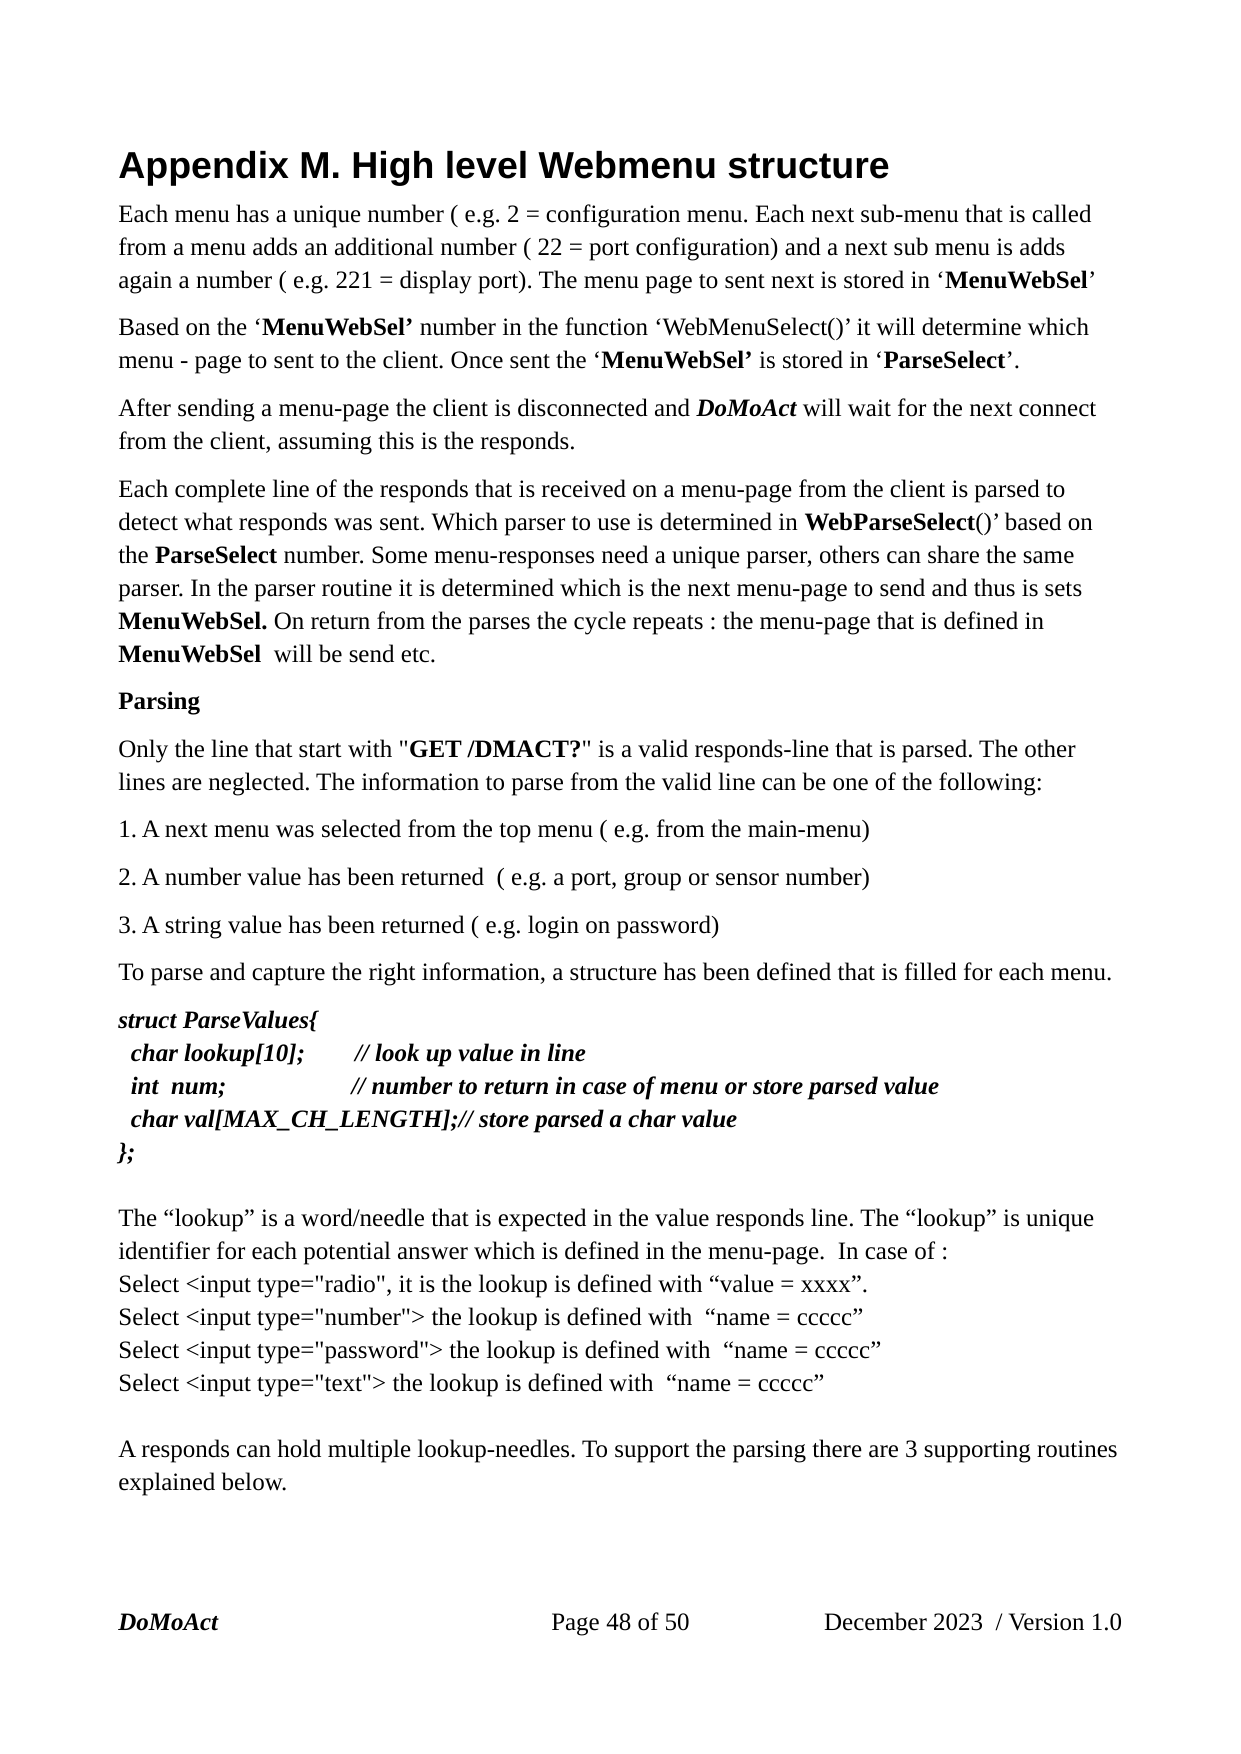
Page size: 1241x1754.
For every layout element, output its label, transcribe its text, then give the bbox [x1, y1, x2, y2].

subtitle Appendix M. High level Webmenu structure [118, 143, 1122, 186]
text The “lookup” is a word/needle that is expected in the value responds line. The “lookup” is unique identifier for each potential answer which is defined in the menu-page. In case of : [118, 1203, 1122, 1265]
text 1. A next menu was selected from the top menu ( e.g. from the main-menu) [118, 814, 1122, 843]
text Select <input type="number"> the lookup is defined with “name = ccccc” [118, 1302, 1122, 1331]
text To parse and capture the right information, a structure has been defined that is filled for each menu. [118, 957, 1122, 986]
text 3. A string value has been returned ( e.g. login on password) [118, 910, 1122, 938]
text Select <input type="radio", it is the lookup is defined with “value = xxxx”. [118, 1269, 1122, 1298]
text char val[MAX_CH_LENGTH];// store parsed a char value [118, 1104, 1122, 1133]
text char lookup[10]; // look up value in line [118, 1038, 1122, 1067]
text Based on the ‘MenuWebSel’ number in the function ‘WebMenuSelect()’ it will determine which menu - page to sent to the client. Once sent the ‘MenuWebSel’ is stored in ‘ParseSelect’. [118, 312, 1122, 374]
text Each complete line of the responds that is received on a menu-page from the client is parsed to detect what responds was sent. Which parser to use is determined in WebParseSelect()’ based on the ParseSelect number. Some menu-responses need a unique parser, others can share the same parser. In the parser routine it is determined which is the next menu-page to send and thus is sets MenuWebSel. On return from the parses the cycle repeats : the menu-page that is defined in MenuWebSel will be send etc. [118, 474, 1122, 667]
text Parsing [118, 686, 1122, 715]
text Select <input type="password"> the lookup is defined with “name = ccccc” [118, 1335, 1122, 1364]
text After sending a menu-page the client is disconnected and DoMoAct will wait for the next connect from the client, assuming this is the responds. [118, 393, 1122, 455]
text 2. A number value has been returned ( e.g. a port, group or sensor number) [118, 862, 1122, 891]
text Each menu has a unique number ( e.g. 2 = configuration menu. Each next sub-menu that is called from a menu adds an additional number ( 22 = port configuration) and a next sub menu is adds again a number ( e.g. 221 = display port). The menu page to sent next is stored in ‘MenuWebSel’ [118, 199, 1122, 293]
text }; [118, 1137, 1122, 1166]
text struct ParseValues{ [118, 1005, 1122, 1034]
text Select <input type="text"> the lookup is defined with “name = ccccc” [118, 1368, 1122, 1397]
text int num; // number to return in case of menu or store parsed value [118, 1071, 1122, 1100]
text A responds can hold multiple lookup-needles. To support the parsing there are 3 supporting routines explained below. [118, 1434, 1122, 1496]
text Only the line that start with "GET /DMACT?" is a valid responds-line that is parsed. The other lines are neglected. The information to parse from the valid line can be one of the following: [118, 734, 1122, 796]
